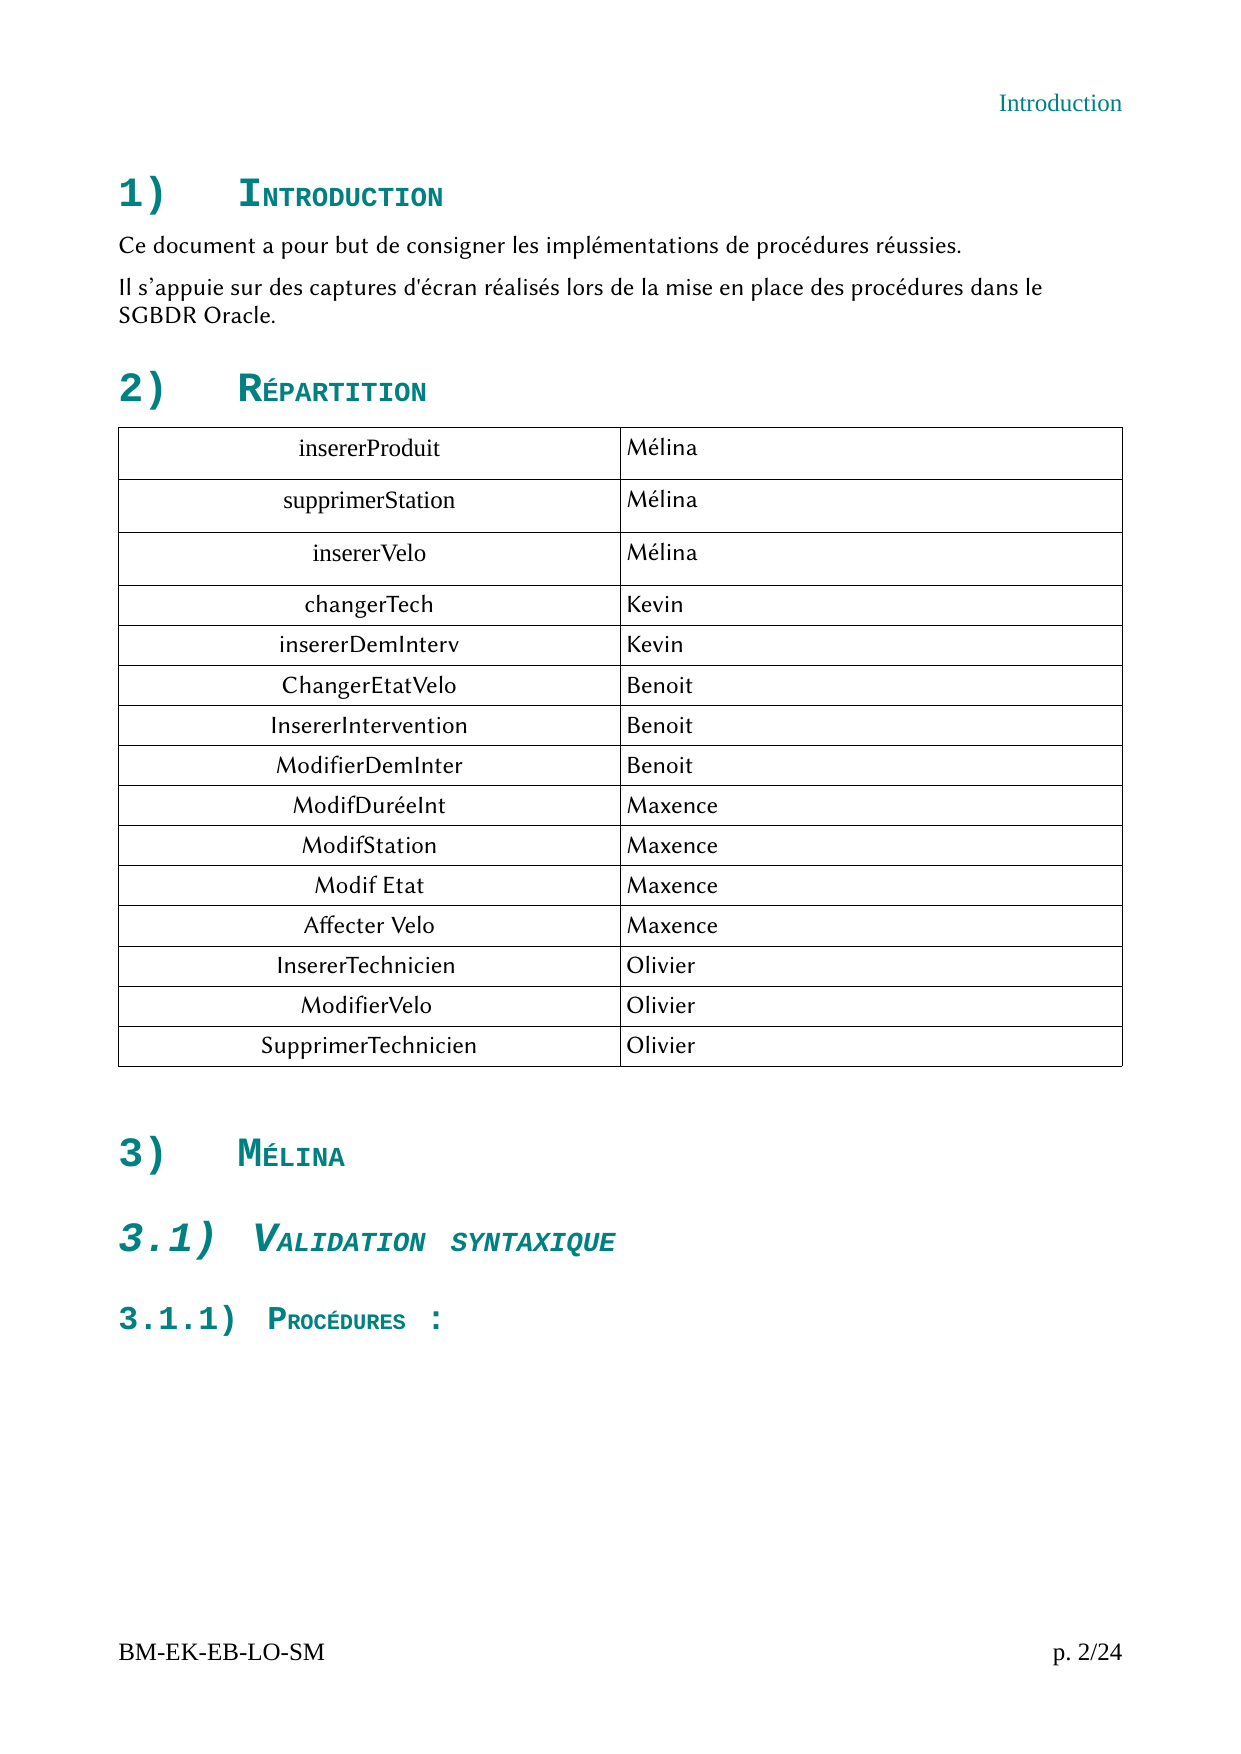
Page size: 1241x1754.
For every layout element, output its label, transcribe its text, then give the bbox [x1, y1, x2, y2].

table_cell Benoit [621, 746, 1122, 785]
table_cell Kevin [621, 626, 1122, 665]
table_cell InsererTechnicien [119, 947, 620, 986]
subtitle Mélina [118, 1132, 1122, 1179]
table_cell Mélina [621, 480, 1122, 532]
table_cell Maxence [621, 906, 1122, 946]
table_cell Olivier [621, 947, 1122, 986]
table_cell Olivier [621, 1027, 1122, 1066]
table_header insererProduit [119, 428, 620, 479]
table_cell Maxence [621, 786, 1122, 825]
table_cell Benoit [621, 706, 1122, 745]
table_cell insererVelo [119, 533, 620, 584]
table_cell supprimerStation [119, 480, 620, 532]
table_cell ModifDuréeInt [119, 786, 620, 825]
table_cell Maxence [621, 826, 1122, 865]
table_cell SupprimerTechnicien [119, 1027, 620, 1066]
subtitle Introduction [118, 172, 1122, 219]
subtitle Validation syntaxique [118, 1217, 1122, 1264]
text Ce document a pour but de consigner les implémentations de procédures réussies. [118, 231, 1122, 260]
subtitle Procédures : [118, 1301, 1122, 1339]
table_cell Mélina [621, 533, 1122, 584]
table_cell Olivier [621, 987, 1122, 1026]
table_cell Affecter Velo [119, 906, 620, 946]
table_cell Modif Etat [119, 866, 620, 905]
table_header Mélina [621, 428, 1122, 479]
table_cell Kevin [621, 586, 1122, 625]
table_cell Benoit [621, 666, 1122, 705]
table_cell InsererIntervention [119, 706, 620, 745]
table_cell Maxence [621, 866, 1122, 905]
subtitle Répartition [118, 367, 1122, 414]
table_cell ModifStation [119, 826, 620, 865]
table_cell changerTech [119, 586, 620, 625]
text Il s’appuie sur des captures d'écran réalisés lors de la mise en place des procédures dans le SGBDR Oracle. [118, 272, 1122, 329]
table_cell insererDemInterv [119, 626, 620, 665]
table_cell ChangerEtatVelo [119, 666, 620, 705]
table_cell ModifierDemInter [119, 746, 620, 785]
table_cell ModifierVelo [119, 987, 620, 1026]
